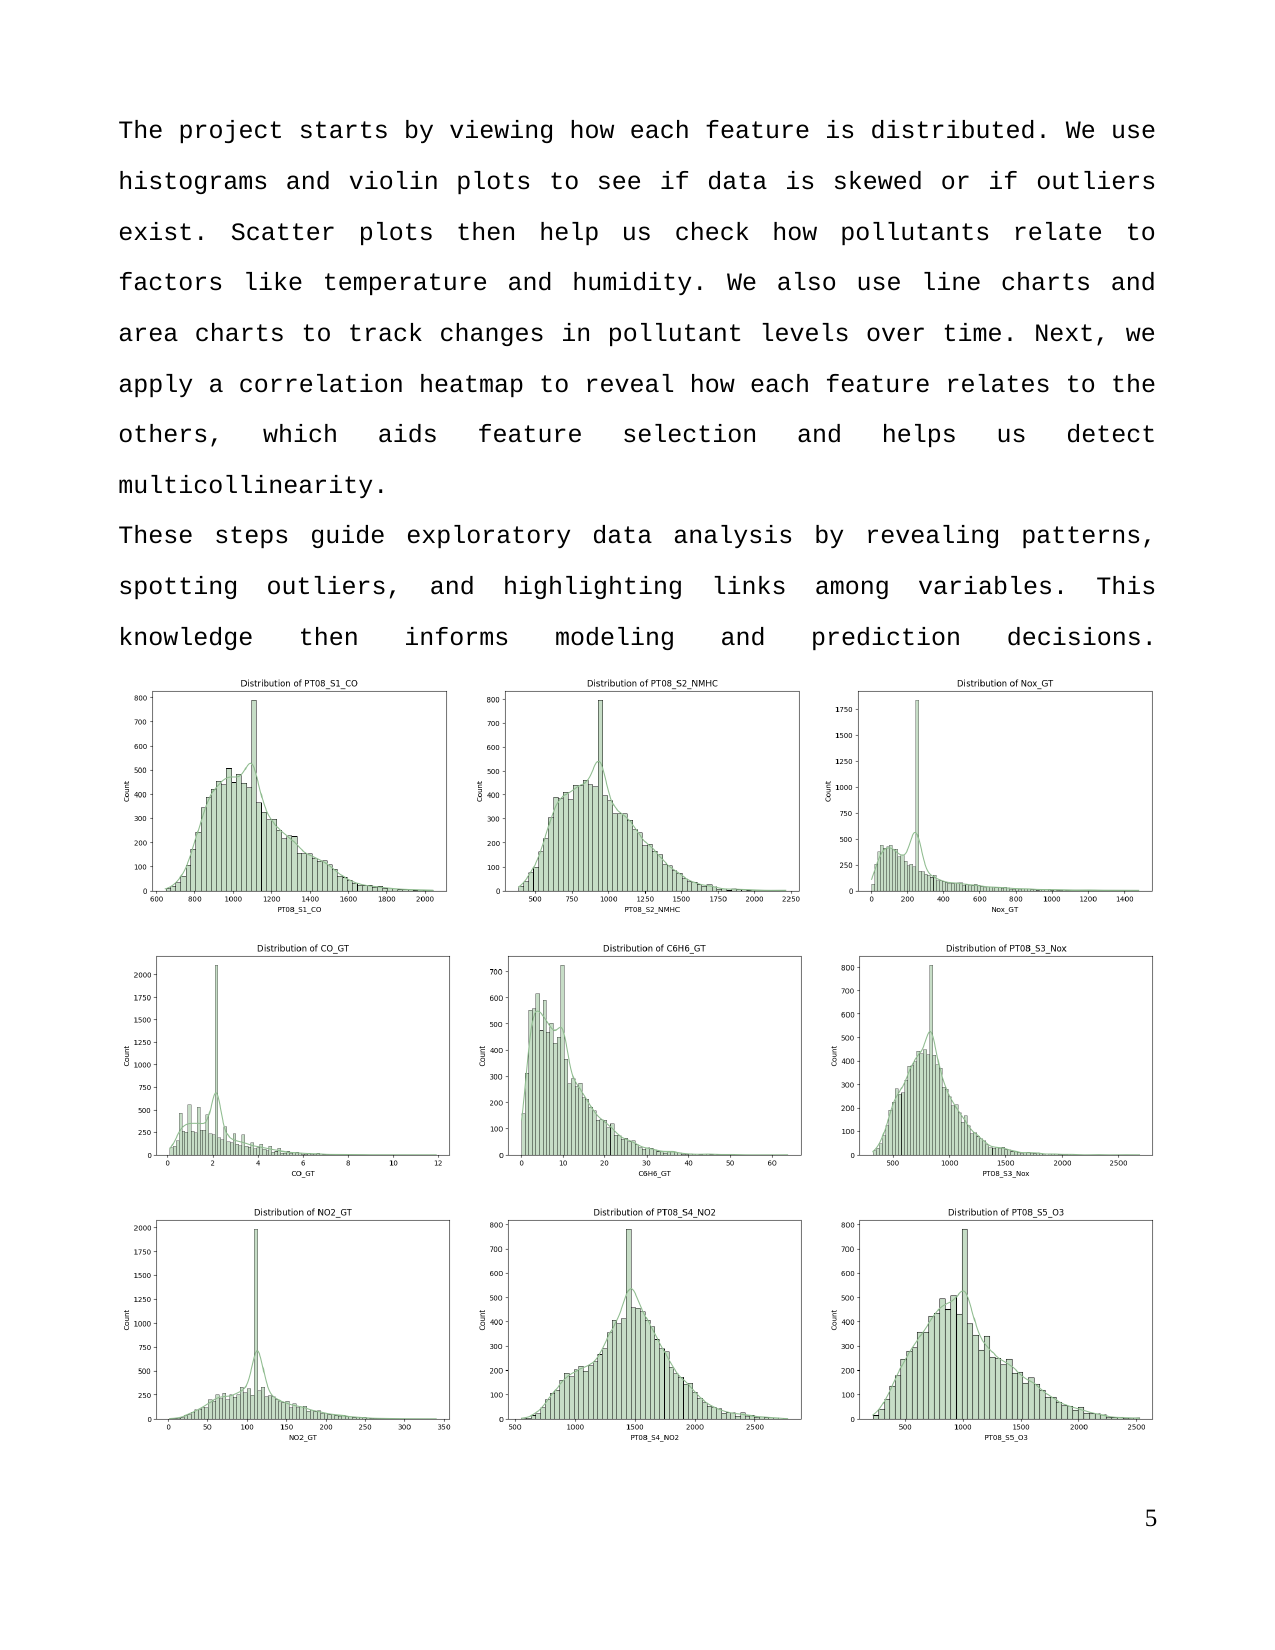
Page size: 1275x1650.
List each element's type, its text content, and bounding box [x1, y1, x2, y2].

text [118, 1182, 1157, 1203]
text The project starts by viewing how each feature is distributed. We use histograms and violin plots to see if data is skewed or if outliers exist. Scatter plots then help us check how pollutants relate to factors like temperature and humidity. We also use line charts and area charts to track changes in pollutant levels over time. Next, we apply a correlation heatmap to reveal how each feature relates to the others, which aids feature selection and helps us detect multicollinearity. [118, 118, 1157, 501]
picture [118, 675, 1157, 918]
picture [118, 1203, 1157, 1446]
text [118, 918, 1157, 939]
text These steps guide exploratory data analysis by revealing patterns, spotting outliers, and highlighting links among variables. This knowledge then informs modeling and prediction decisions. [118, 523, 1157, 675]
picture [118, 939, 1157, 1182]
